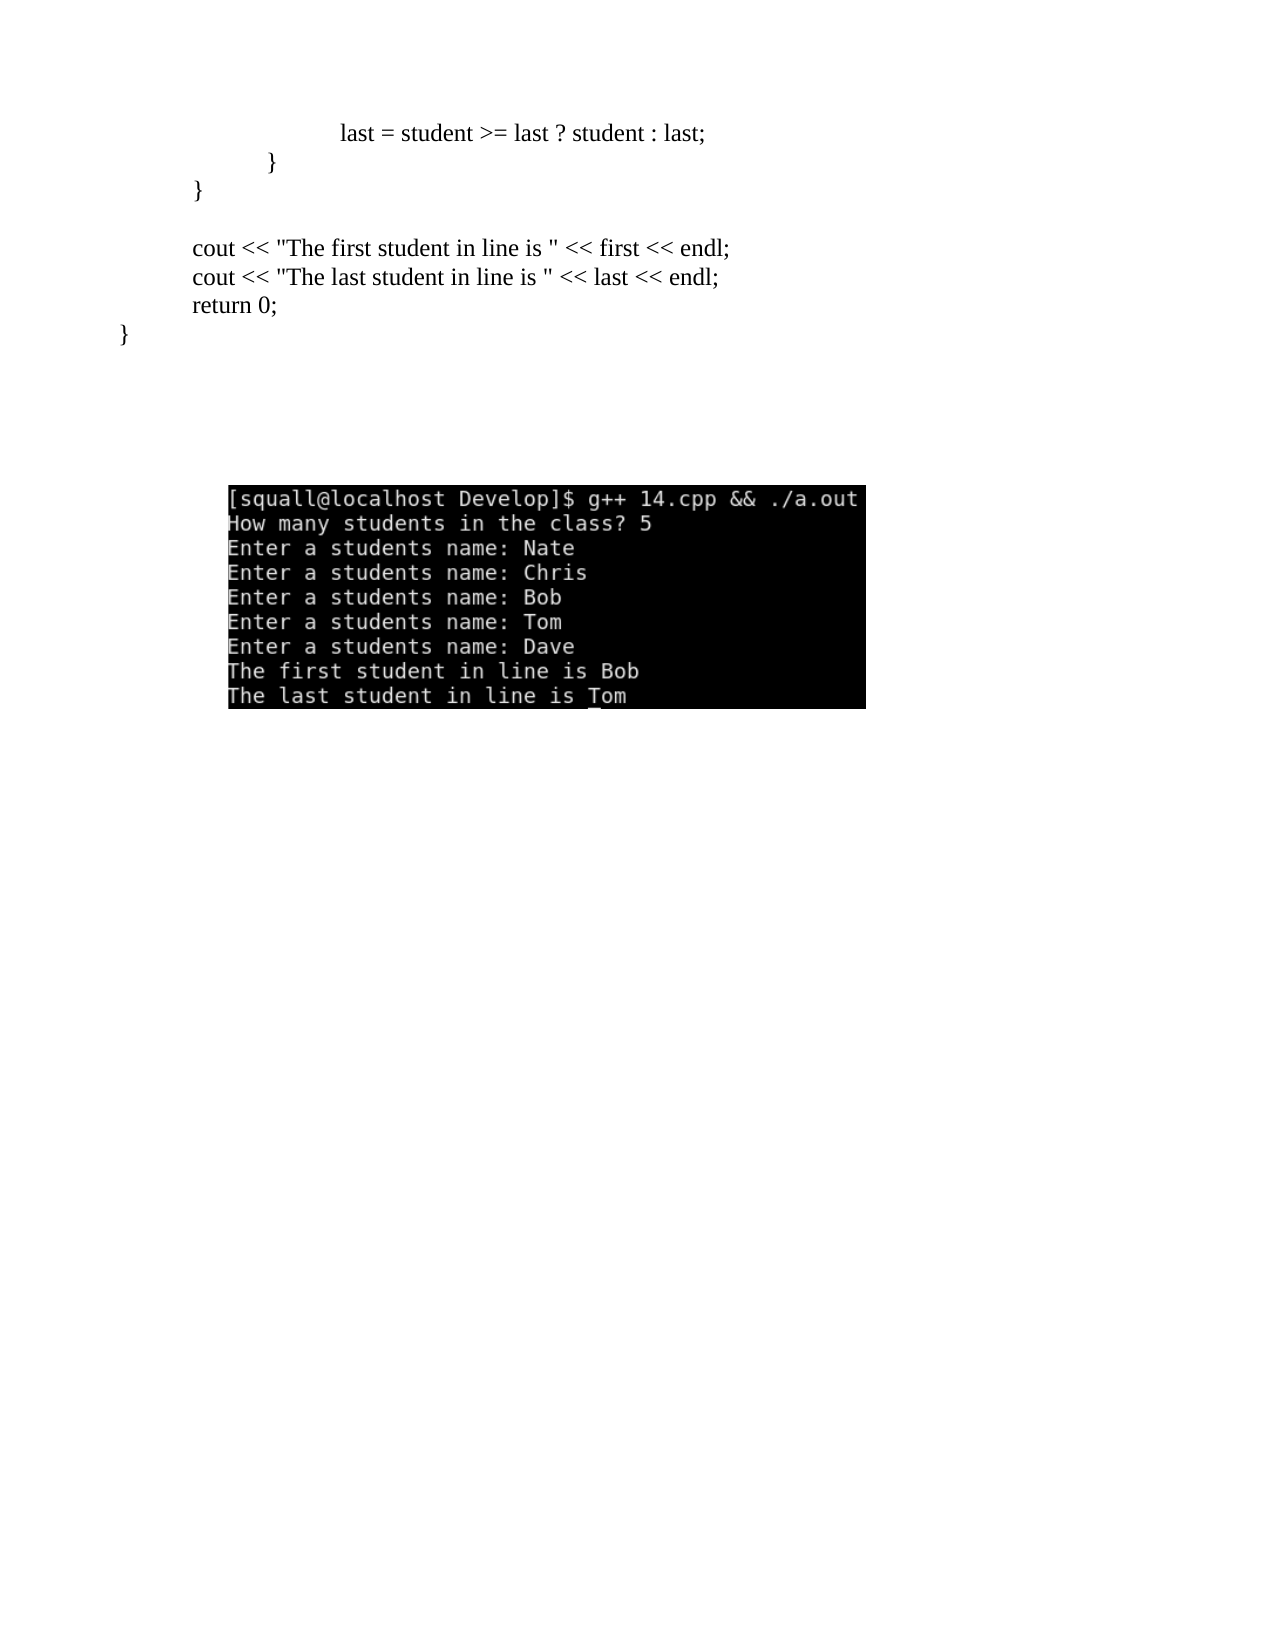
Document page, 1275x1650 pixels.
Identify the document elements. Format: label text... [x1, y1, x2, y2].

text return 0; [118, 291, 1157, 319]
text } [118, 319, 1157, 348]
text } [118, 147, 1157, 176]
text cout << "The last student in line is " << last << endl; [118, 262, 1157, 291]
picture [228, 485, 866, 709]
text } [118, 176, 1157, 204]
text cout << "The first student in line is " << first << endl; [118, 233, 1157, 262]
text last = student >= last ? student : last; [118, 118, 1157, 147]
